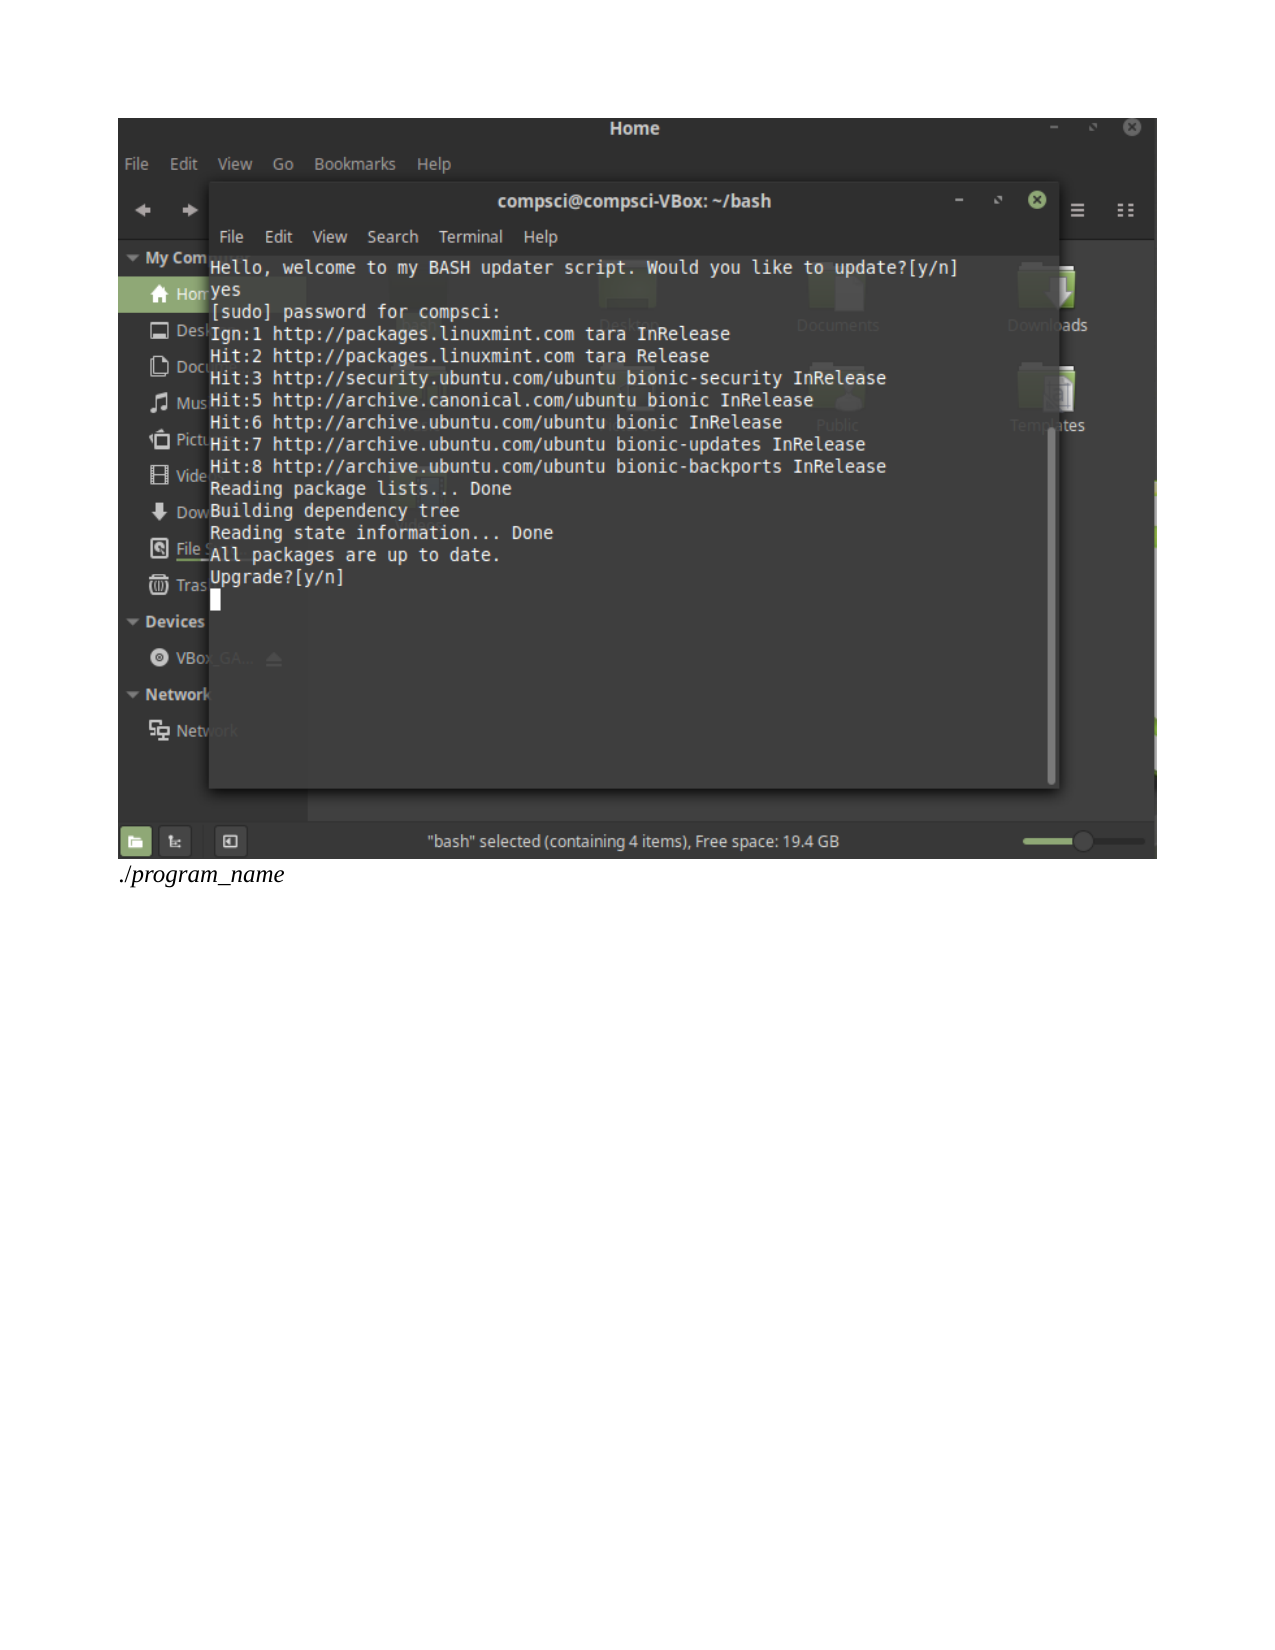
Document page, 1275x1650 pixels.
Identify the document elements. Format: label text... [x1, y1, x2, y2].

text ./program_name [118, 859, 1157, 888]
picture [118, 118, 1157, 859]
